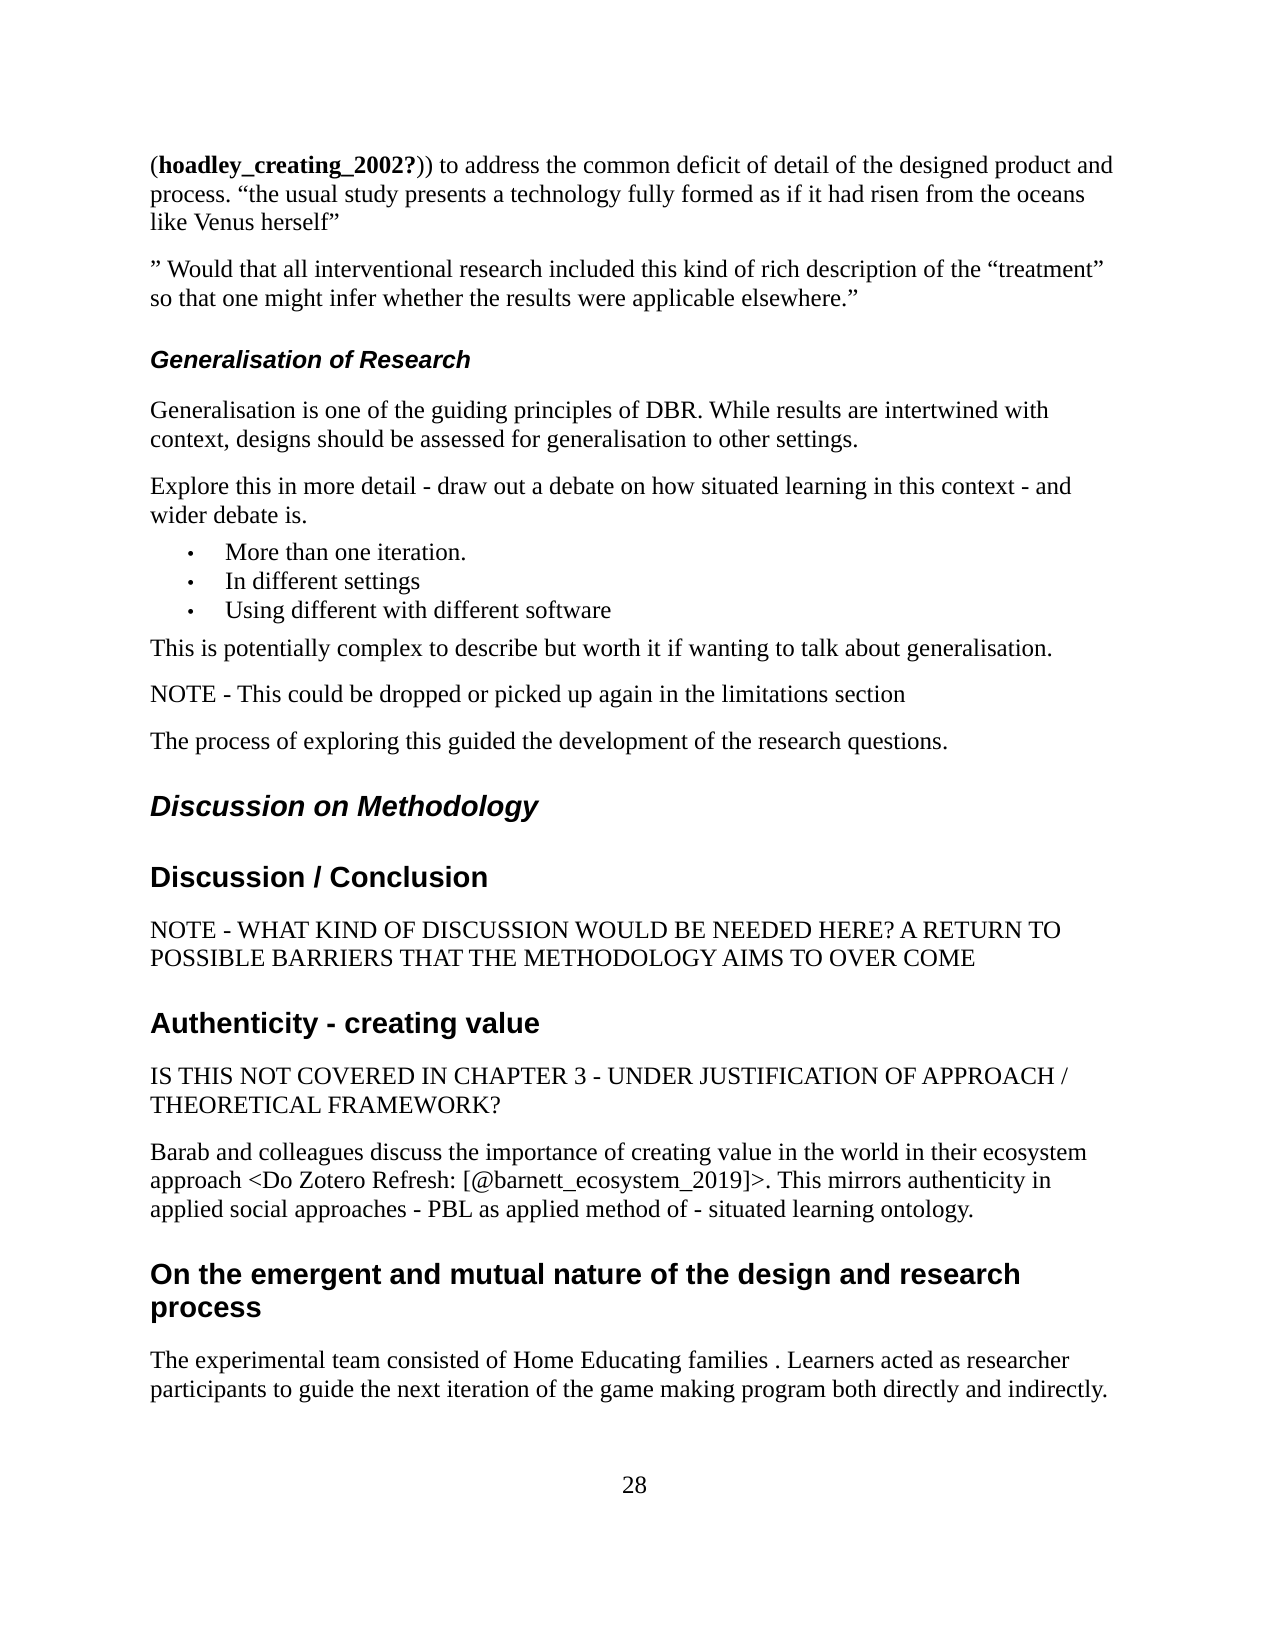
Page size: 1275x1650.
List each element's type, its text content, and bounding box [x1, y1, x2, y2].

text Explore this in more detail - draw out a debate on how situated learning in this context - and wider debate is. [150, 471, 1125, 528]
list Using different with different software [187, 595, 1125, 624]
text ” Would that all interventional research included this kind of rich description of the “treatment” so that one might infer whether the results were applicable elsewhere.” [150, 254, 1125, 312]
subtitle On the emergent and mutual nature of the design and research process [150, 1257, 1125, 1324]
text IS THIS NOT COVERED IN CHAPTER 3 - UNDER JUSTIFICATION OF APPROACH / THEORETICAL FRAMEWORK? [150, 1061, 1125, 1119]
text The process of exploring this guided the development of the research questions. [150, 726, 1125, 755]
text Barab and colleagues discuss the importance of creating value in the world in their ecosystem approach <Do Zotero Refresh: [@barnett_ecosystem_2019]>. This mirrors authenticity in applied social approaches - PBL as applied method of - situated learning ontology. [150, 1137, 1125, 1223]
text Generalisation is one of the guiding principles of DBR. While results are intertwined with context, designs should be assessed for generalisation to other settings. [150, 396, 1125, 453]
list More than one iteration. [187, 537, 1125, 566]
list In different settings [187, 566, 1125, 595]
subtitle Authenticity - creating value [150, 1006, 1125, 1040]
text The experimental team consisted of Home Educating families . Learners acted as researcher participants to guide the next iteration of the game making program both directly and indirectly. [150, 1345, 1125, 1403]
text This is potentially complex to describe but worth it if wanting to talk about generalisation. [150, 633, 1125, 661]
text NOTE - WHAT KIND OF DISCUSSION WOULD BE NEEDED HERE? A RETURN TO POSSIBLE BARRIERS THAT THE METHODOLOGY AIMS TO OVER COME [150, 915, 1125, 972]
text NOTE - This could be dropped or picked up again in the limitations section [150, 679, 1125, 708]
text (hoadley_creating_2002?)) to address the common deficit of detail of the designed product and process. “the usual study presents a technology fully formed as if it had risen from the oceans like Venus herself” [150, 150, 1125, 236]
subtitle Generalisation of Research [150, 346, 1125, 374]
subtitle Discussion on Methodology [150, 789, 1125, 822]
subtitle Discussion / Conclusion [150, 860, 1125, 893]
